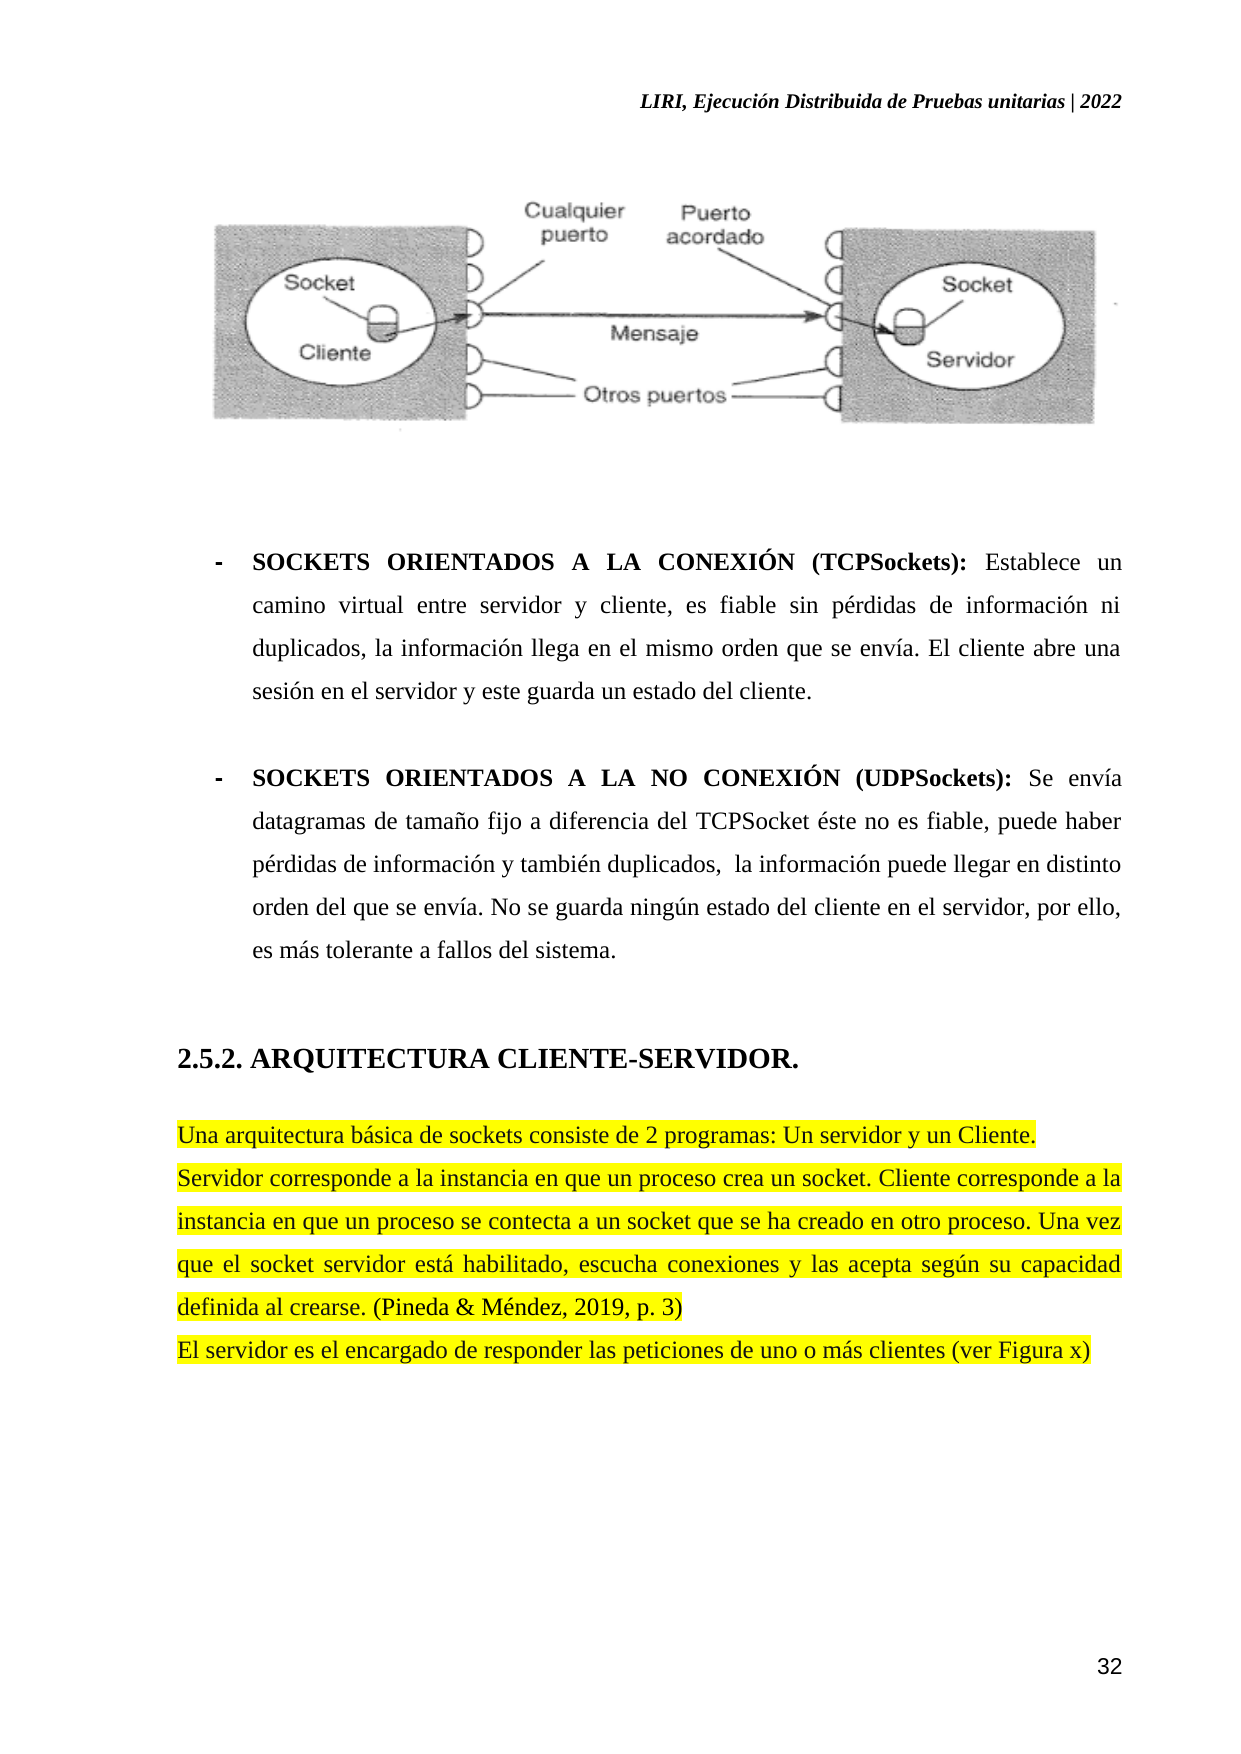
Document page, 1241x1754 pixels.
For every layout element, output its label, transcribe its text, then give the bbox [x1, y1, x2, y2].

text Servidor corresponde a la instancia en que un proceso crea un socket. Cliente corresponde a la instancia en que un proceso se contecta a un socket que se ha creado en otro proceso. Una vez que el socket servidor está habilitado, escucha conexiones y las acepta según su capacidad definida al crearse. (Pineda & Méndez, 2019, p. 3)⁠⁠ [177, 1163, 1122, 1321]
list SOCKETS ORIENTADOS A LA CONEXIÓN (TCPSockets): Establece un camino virtual entre servidor y cliente, es fiable sin pérdidas de información ni duplicados, la información llega en el mismo orden que se envía. El cliente abre una sesión en el servidor y este guarda un estado del cliente. [214, 547, 1122, 705]
text El servidor es el encargado de responder las peticiones de uno o más clientes (ver Figura x) [177, 1335, 1122, 1364]
text Una arquitectura básica de sockets consiste de 2 programas: Un servidor y un Cliente. [177, 1120, 1122, 1148]
subtitle 2.5.2. ARQUITECTURA CLIENTE-SERVIDOR. [177, 1042, 1122, 1075]
picture [177, 177, 1138, 435]
list SOCKETS ORIENTADOS A LA NO CONEXIÓN (UDPSockets): Se envía datagramas de tamaño fijo a diferencia del TCPSocket éste no es fiable, puede haber pérdidas de información y también duplicados, la información puede llegar en distinto orden del que se envía. No se guarda ningún estado del cliente en el servidor, por ello, es más tolerante a fallos del sistema. [214, 763, 1122, 964]
